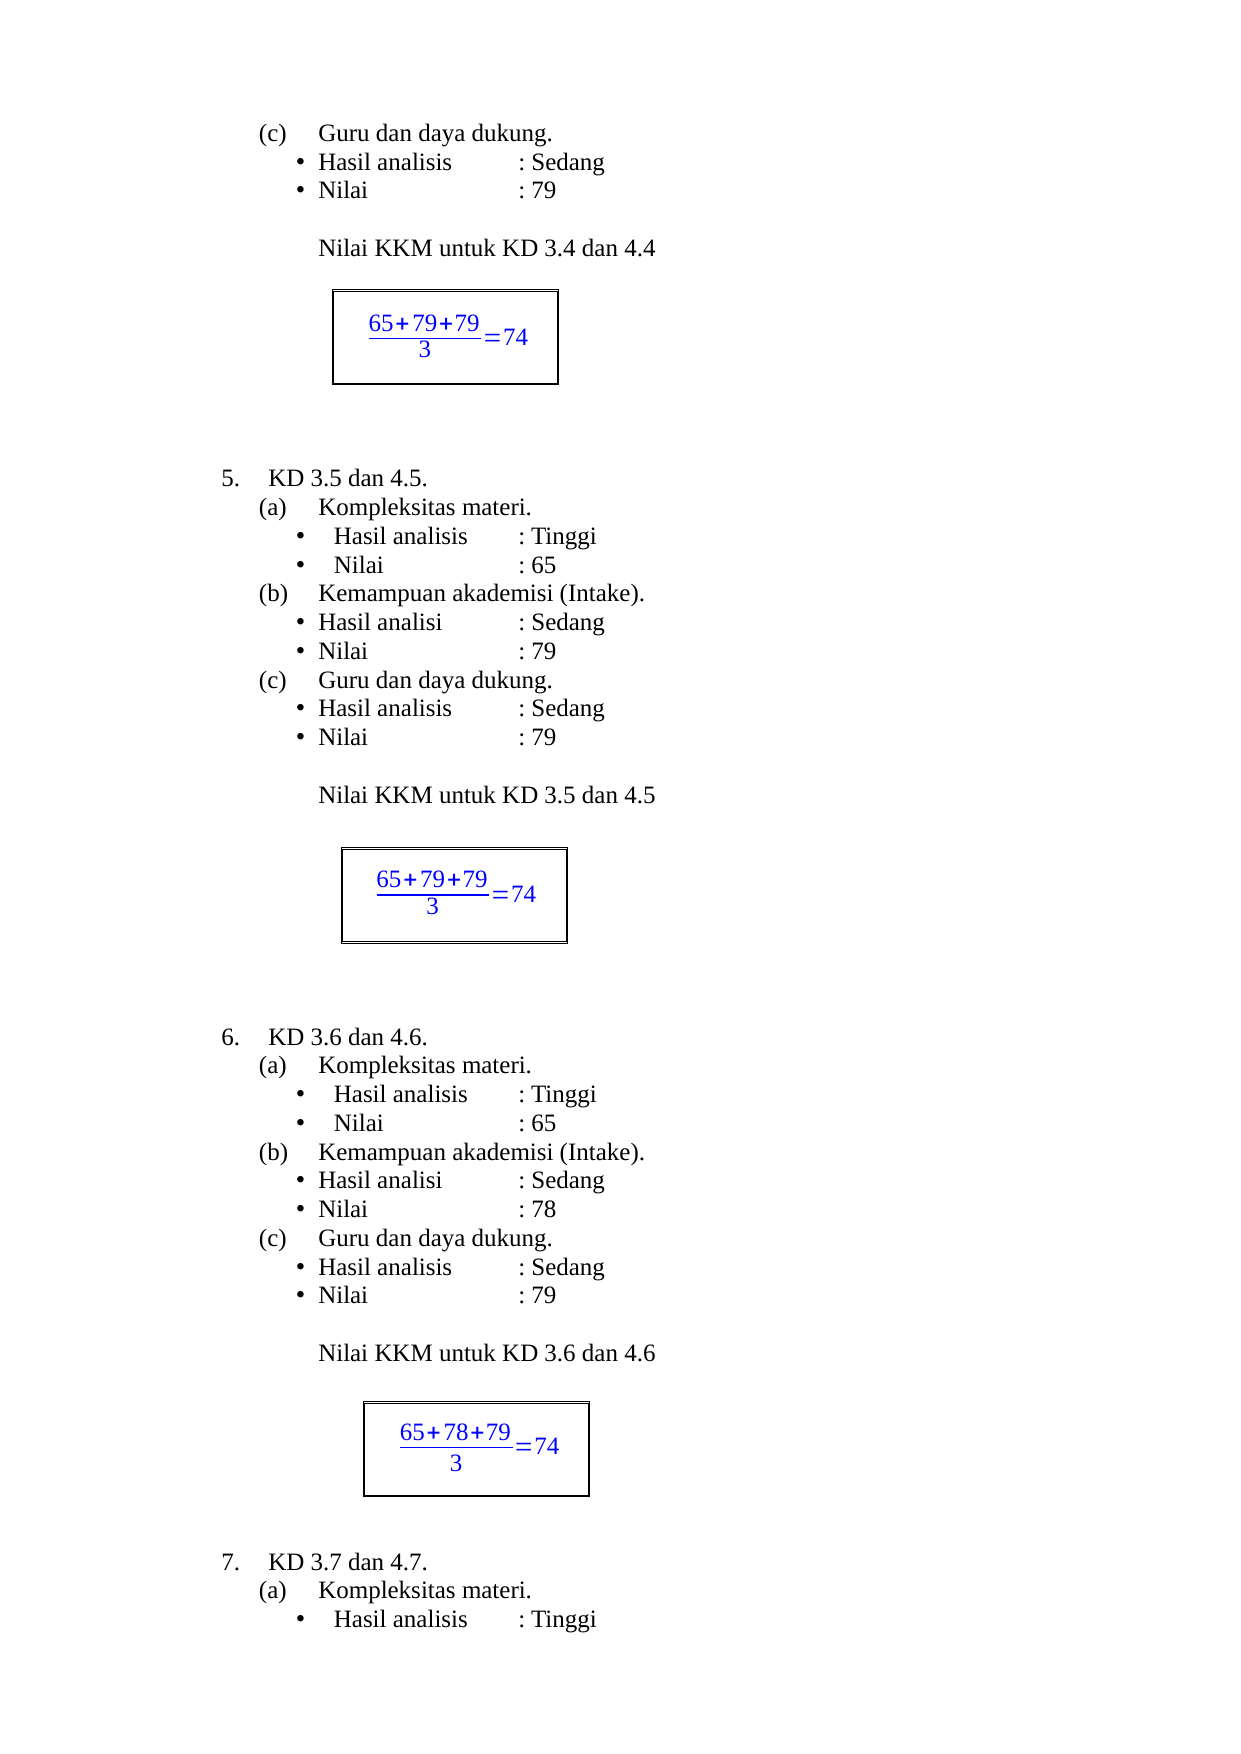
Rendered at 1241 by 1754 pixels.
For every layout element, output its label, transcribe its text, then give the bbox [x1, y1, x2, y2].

text Nilai KKM untuk KD 3.6 dan 4.6 [118, 1338, 1122, 1367]
list Hasil analisis : Sedang [296, 147, 1122, 176]
list Hasil analisis : Tinggi [296, 1079, 1122, 1108]
table_header [343, 850, 566, 941]
list Nilai : 78 [296, 1194, 1122, 1223]
list KD 3.7 dan 4.7. [221, 1547, 1122, 1575]
list Guru dan daya dukung. [259, 1223, 1122, 1252]
list Kompleksitas materi. [259, 492, 1122, 521]
list Nilai : 65 [296, 550, 1122, 578]
text Nilai KKM untuk KD 3.5 dan 4.5 [221, 780, 1122, 808]
list Hasil analisis : Sedang [296, 1252, 1122, 1280]
list Nilai : 79 [296, 722, 1122, 751]
text Nilai KKM untuk KD 3.4 dan 4.4 [221, 233, 1122, 262]
list Nilai : 65 [296, 1108, 1122, 1137]
list KD 3.6 dan 4.6. [221, 1022, 1122, 1050]
list Hasil analisis : Tinggi [296, 1604, 1122, 1633]
table_header [365, 1404, 588, 1495]
list Guru dan daya dukung. [259, 665, 1122, 693]
list KD 3.5 dan 4.5. [221, 463, 1122, 492]
list Kompleksitas materi. [259, 1050, 1122, 1079]
list Kemampuan akademisi (Intake). [259, 578, 1122, 607]
list Nilai : 79 [296, 636, 1122, 665]
list Kemampuan akademisi (Intake). [259, 1137, 1122, 1165]
list Guru dan daya dukung. [259, 118, 1122, 147]
list Nilai : 79 [296, 1280, 1122, 1309]
list Hasil analisi : Sedang [296, 607, 1122, 636]
list Hasil analisis : Sedang [296, 693, 1122, 722]
list Hasil analisi : Sedang [296, 1165, 1122, 1194]
list Nilai : 79 [296, 176, 1122, 204]
list Hasil analisis : Tinggi [296, 521, 1122, 550]
table_header [334, 292, 557, 383]
list Kompleksitas materi. [259, 1575, 1122, 1604]
